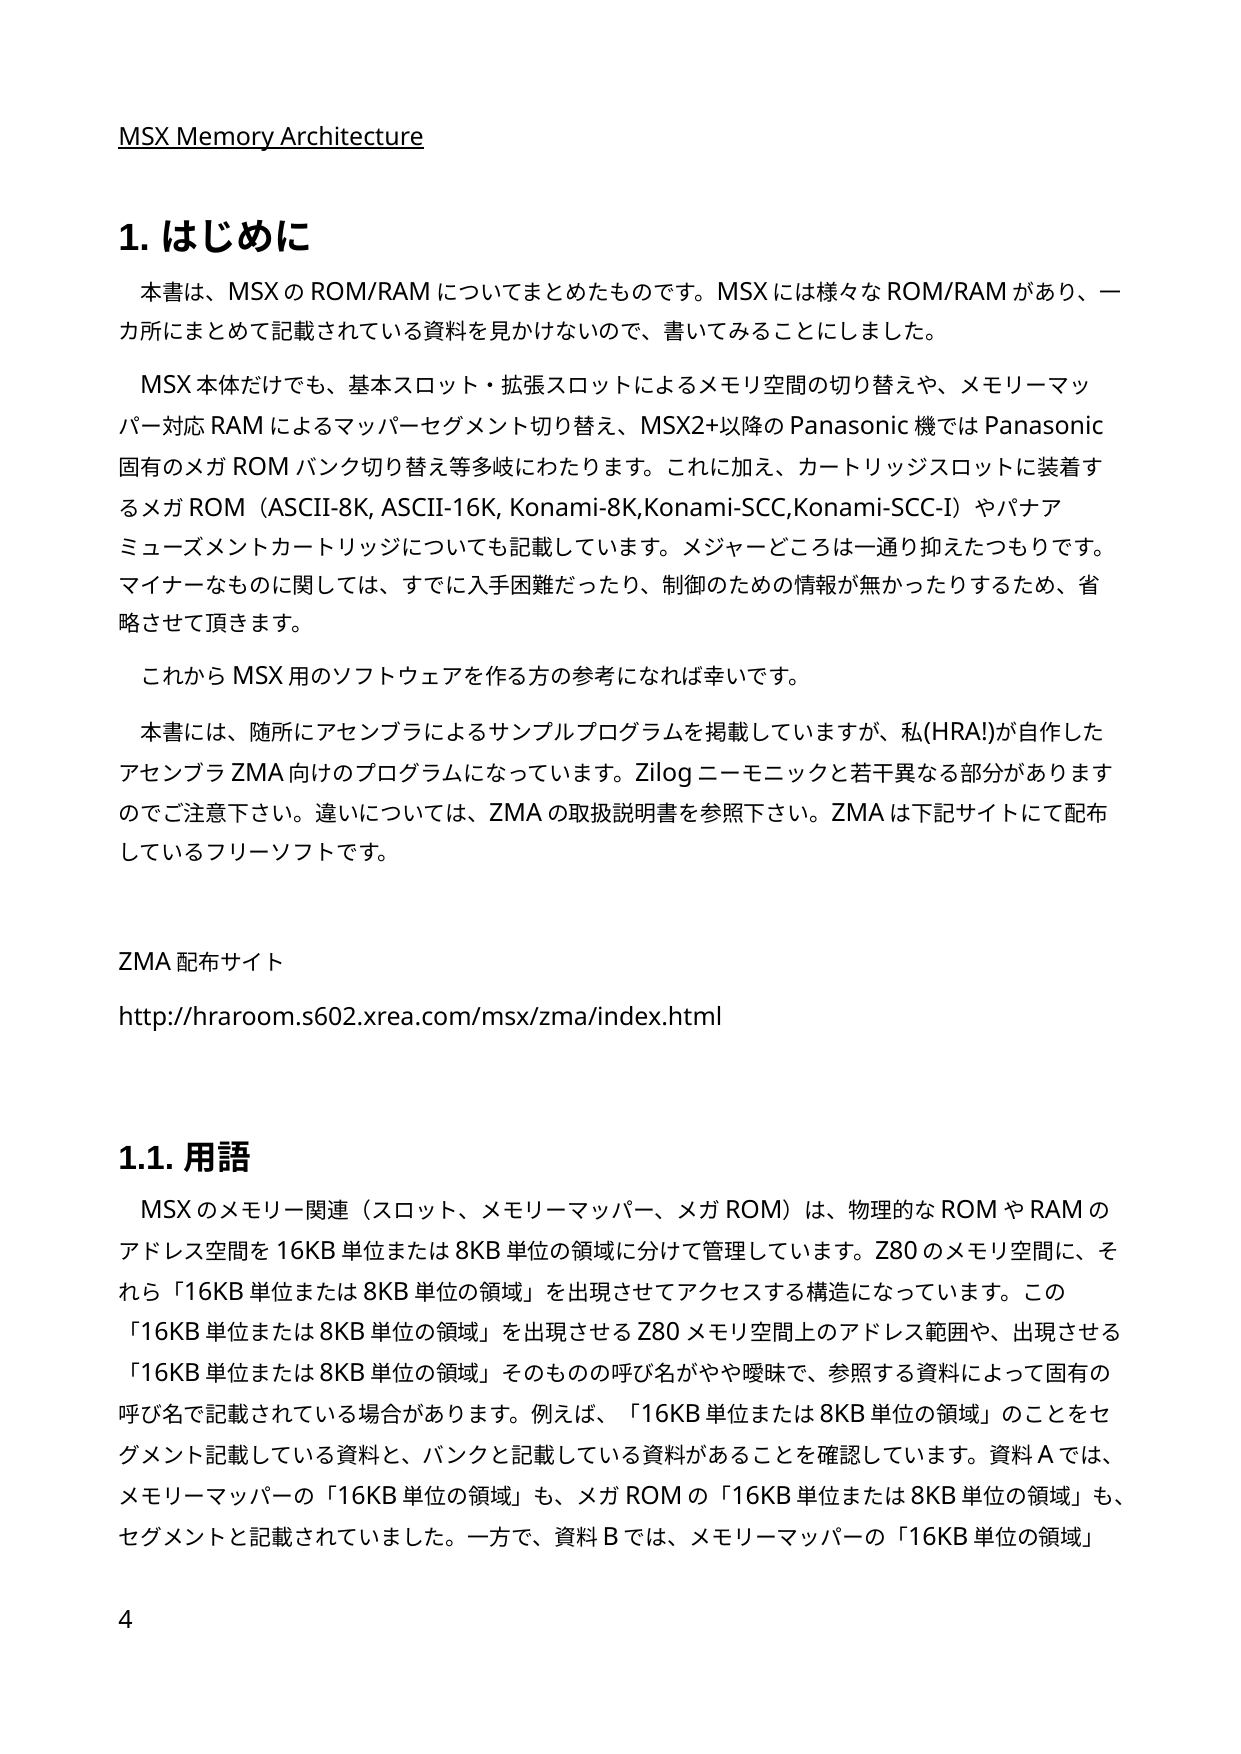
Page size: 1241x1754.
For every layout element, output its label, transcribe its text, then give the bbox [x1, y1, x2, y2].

subtitle 1. はじめに [118, 207, 1122, 262]
text 本書は、MSXのROM/RAMについてまとめたものです。MSXには様々なROM/RAMがあり、一カ所にまとめて記載されている資料を見かけないので、書いてみることにしました。 [118, 274, 1122, 346]
text MSX本体だけでも、基本スロット・拡張スロットによるメモリ空間の切り替えや、メモリーマッパー対応RAMによるマッパーセグメント切り替え、MSX2+以降のPanasonic機ではPanasonic固有のメガROMバンク切り替え等多岐にわたります。これに加え、カートリッジスロットに装着するメガROM（ASCII-8K, ASCII-16K, Konami-8K,Konami-SCC,Konami-SCC-I）やパナアミューズメントカートリッジについても記載しています。メジャーどころは一通り抑えたつもりです。マイナーなものに関しては、すでに入手困難だったり、制御のための情報が無かったりするため、省略させて頂きます。 [118, 367, 1122, 637]
text これからMSX用のソフトウェアを作る方の参考になれば幸いです。 [118, 658, 1122, 692]
text ZMA配布サイト [118, 943, 1122, 977]
text 本書には、随所にアセンブラによるサンプルプログラムを掲載していますが、私(HRA!)が自作したアセンブラZMA向けのプログラムになっています。Zilogニーモニックと若干異なる部分がありますのでご注意下さい。違いについては、ZMAの取扱説明書を参照下さい。ZMAは下記サイトにて配布しているフリーソフトです。 [118, 713, 1122, 867]
subtitle 1.1. 用語 [118, 1130, 1122, 1179]
text http://hraroom.s602.xrea.com/msx/zma/index.html [118, 999, 1122, 1033]
text MSXのメモリー関連（スロット、メモリーマッパー、メガROM）は、物理的なROMやRAMのアドレス空間を16KB単位または8KB単位の領域に分けて管理しています。Z80のメモリ空間に、それら「16KB単位または8KB単位の領域」を出現させてアクセスする構造になっています。この「16KB単位または8KB単位の領域」を出現させるZ80メモリ空間上のアドレス範囲や、出現させる「16KB単位または8KB単位の領域」そのものの呼び名がやや曖昧で、参照する資料によって固有の呼び名で記載されている場合があります。例えば、「16KB単位または8KB単位の領域」のことをセグメント記載している資料と、バンクと記載している資料があることを確認しています。資料Aでは、メモリーマッパーの「16KB単位の領域」も、メガROMの「16KB単位または8KB単位の領域」も、セグメントと記載されていました。一方で、資料Bでは、メモリーマッパーの「16KB単位の領域」はセグメント、メガROMの「16KB単位または8KB単位の領域」はバンク。資料Cでは、メモリーマッパーの「16KB単位の領域」も、メガROMの「16KB単位または8KB単位の領域」もバンクと記載。このように、一意に名前が決まっていません。 [118, 1191, 1122, 1552]
